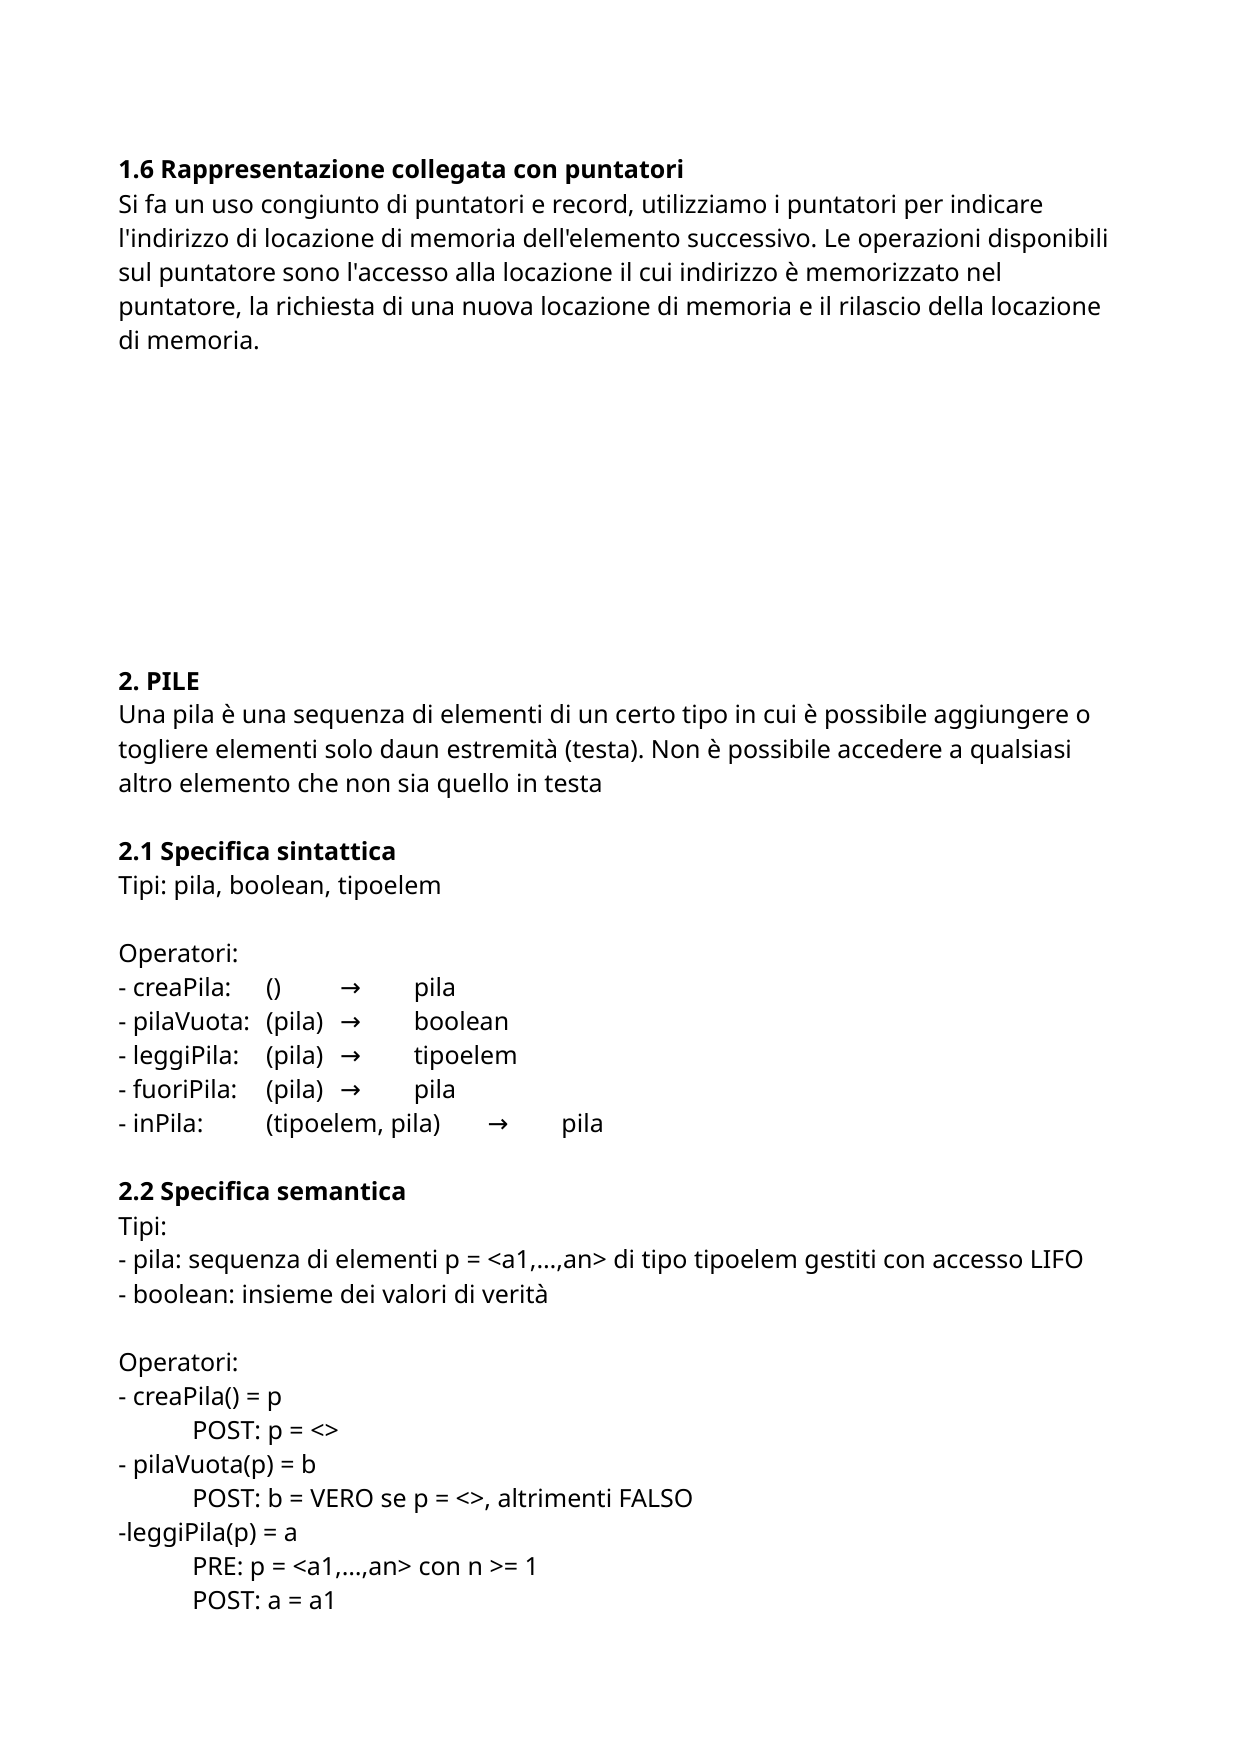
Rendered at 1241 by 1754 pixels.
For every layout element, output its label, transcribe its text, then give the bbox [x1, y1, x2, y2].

text Si fa un uso congiunto di puntatori e record, utilizziamo i puntatori per indicare l'indirizzo di locazione di memoria dell'elemento successivo. Le operazioni disponibili sul puntatore sono l'accesso alla locazione il cui indirizzo è memorizzato nel puntatore, la richiesta di una nuova locazione di memoria e il rilascio della locazione di memoria. [118, 186, 1122, 357]
text 2.2 Specifica semantica [118, 1174, 1122, 1208]
text - creaPila() = p [118, 1378, 1122, 1412]
text - pila: sequenza di elementi p = <a1,…,an> di tipo tipoelem gestiti con accesso LIFO [118, 1242, 1122, 1276]
text POST: b = VERO se p = <>, altrimenti FALSO [118, 1481, 1122, 1515]
text PRE: p = <a1,…,an> con n >= 1 [118, 1549, 1122, 1583]
text POST: p = <> [118, 1412, 1122, 1447]
text - inPila: (tipoelem, pila) → pila [118, 1106, 1122, 1140]
text 1.6 Rappresentazione collegata con puntatori [118, 152, 1122, 186]
text -leggiPila(p) = a [118, 1515, 1122, 1549]
text 2. PILE [118, 663, 1122, 697]
text Tipi: [118, 1208, 1122, 1242]
text Operatori: [118, 936, 1122, 970]
text Una pila è una sequenza di elementi di un certo tipo in cui è possibile aggiungere o togliere elementi solo daun estremità (testa). Non è possibile accedere a qualsiasi altro elemento che non sia quello in testa [118, 697, 1122, 799]
text 2.1 Specifica sintattica [118, 833, 1122, 867]
text - fuoriPila: (pila) → pila [118, 1072, 1122, 1106]
text Tipi: pila, boolean, tipoelem [118, 867, 1122, 902]
text - pilaVuota(p) = b [118, 1447, 1122, 1481]
text Operatori: [118, 1344, 1122, 1378]
text - creaPila: () → pila [118, 970, 1122, 1004]
text - boolean: insieme dei valori di verità [118, 1276, 1122, 1310]
text - leggiPila: (pila) → tipoelem [118, 1038, 1122, 1072]
text - pilaVuota: (pila) → boolean [118, 1004, 1122, 1038]
text POST: a = a1 [118, 1583, 1122, 1617]
